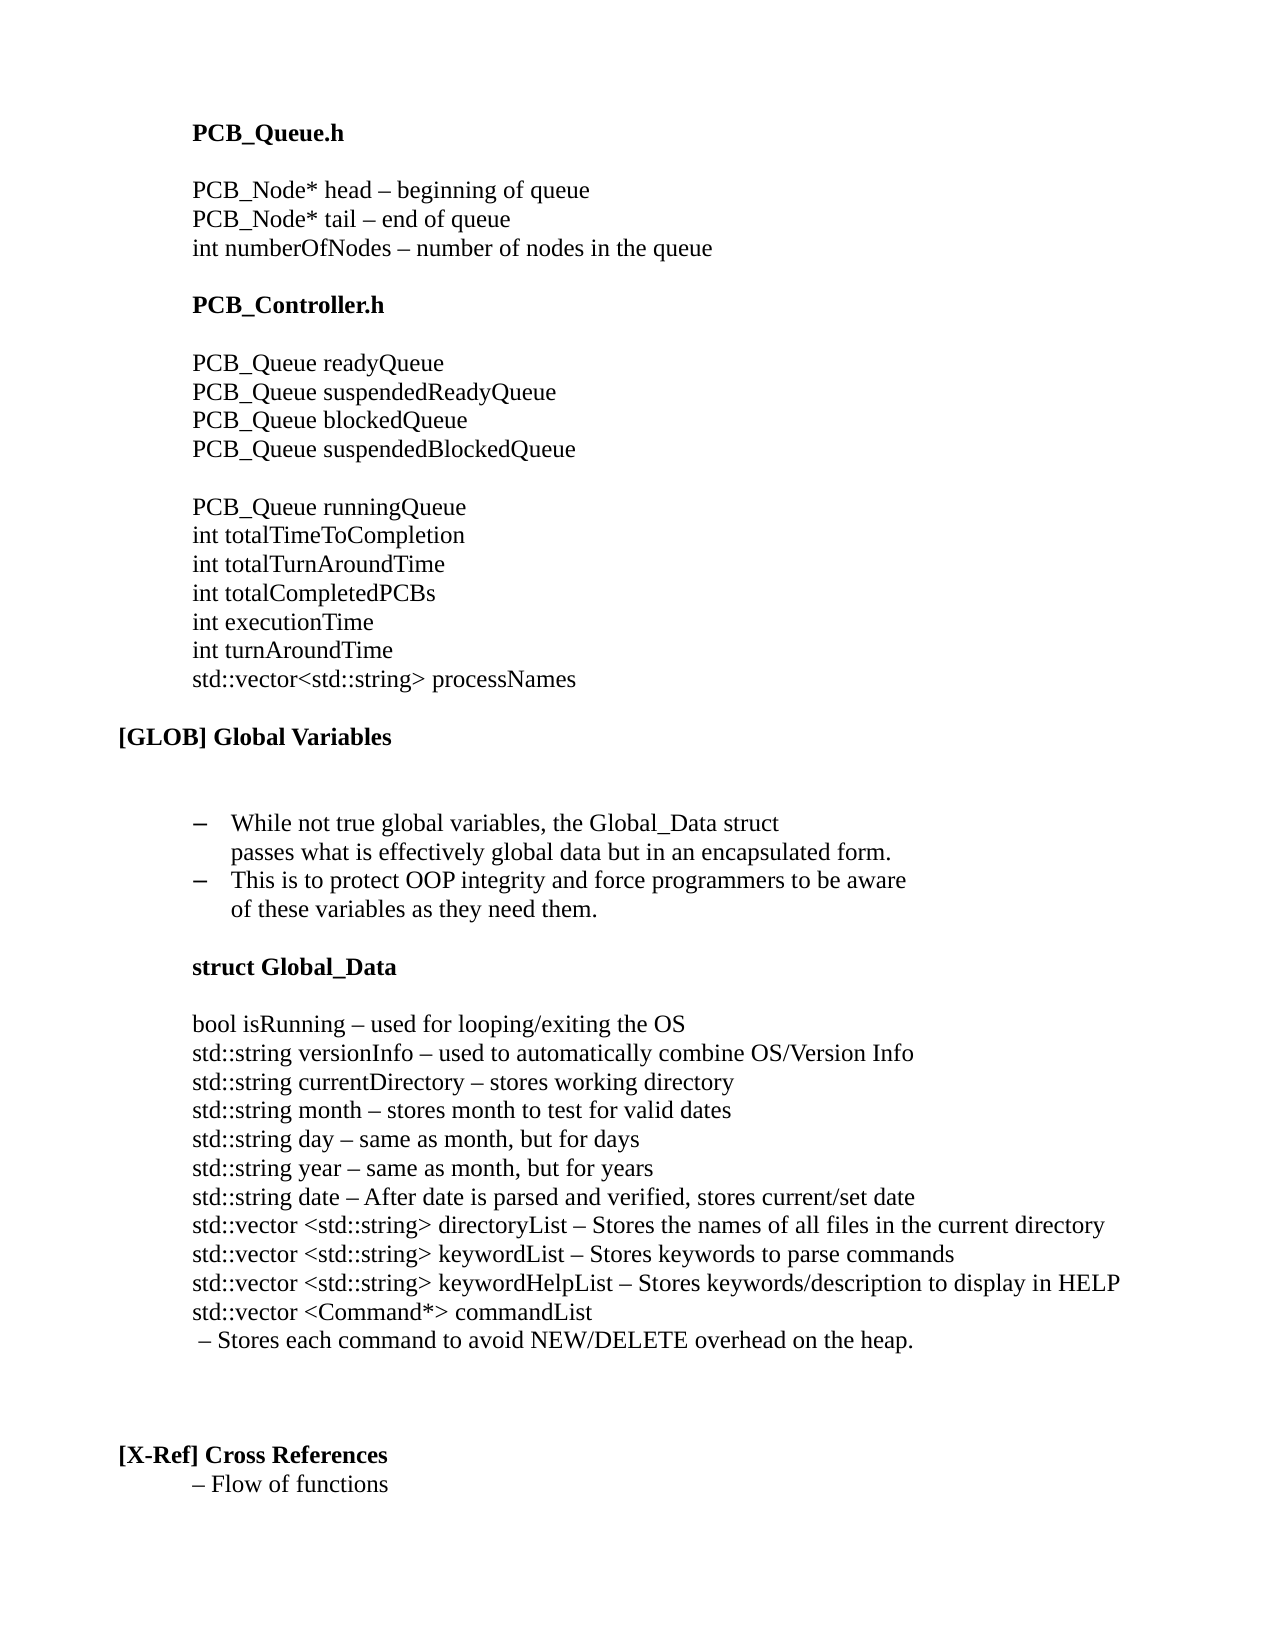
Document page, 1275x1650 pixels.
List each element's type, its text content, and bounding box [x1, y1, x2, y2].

text int turnAroundTime [118, 636, 1157, 664]
text PCB_Queue readyQueue [118, 348, 1157, 377]
text std::string versionInfo – used to automatically combine OS/Version Info [118, 1038, 1157, 1067]
text int totalCompletedPCBs [118, 578, 1157, 607]
list This is to protect OOP integrity and force programmers to be aware [193, 866, 1157, 894]
text struct Global_Data [118, 952, 1157, 981]
text PCB_Queue suspendedReadyQueue [118, 377, 1157, 406]
text int executionTime [118, 607, 1157, 636]
text [X-Ref] Cross References [118, 1441, 1157, 1469]
list While not true global variables, the Global_Data struct [193, 808, 1157, 837]
text std::vector <std::string> directoryList – Stores the names of all files in the current directory [118, 1211, 1157, 1239]
text PCB_Queue.h [118, 118, 1157, 147]
text std::string day – same as month, but for days [118, 1124, 1157, 1153]
text std::vector<std::string> processNames [118, 664, 1157, 693]
text PCB_Node* head – beginning of queue [118, 176, 1157, 204]
text std::string year – same as month, but for years [118, 1153, 1157, 1182]
text PCB_Queue blockedQueue [118, 406, 1157, 434]
list of these variables as they need them. [193, 894, 1157, 923]
text std::string date – After date is parsed and verified, stores current/set date [118, 1182, 1157, 1211]
text PCB_Queue runningQueue [118, 492, 1157, 521]
text bool isRunning – used for looping/exiting the OS [118, 1009, 1157, 1038]
text std::vector <Command*> commandList [118, 1297, 1157, 1326]
text int totalTimeToCompletion [118, 521, 1157, 549]
text std::string currentDirectory – stores working directory [118, 1067, 1157, 1096]
text std::string month – stores month to test for valid dates [118, 1096, 1157, 1124]
text int totalTurnAroundTime [118, 549, 1157, 578]
text std::vector <std::string> keywordList – Stores keywords to parse commands [118, 1239, 1157, 1268]
text [GLOB] Global Variables [118, 722, 1157, 751]
text int numberOfNodes – number of nodes in the queue [118, 233, 1157, 262]
list passes what is effectively global data but in an encapsulated form. [193, 837, 1157, 866]
text PCB_Node* tail – end of queue [118, 204, 1157, 233]
text – Flow of functions [118, 1469, 1157, 1498]
text PCB_Queue suspendedBlockedQueue [118, 434, 1157, 463]
text PCB_Controller.h [118, 291, 1157, 319]
text std::vector <std::string> keywordHelpList – Stores keywords/description to display in HELP [118, 1268, 1157, 1297]
text – Stores each command to avoid NEW/DELETE overhead on the heap. [118, 1326, 1157, 1354]
